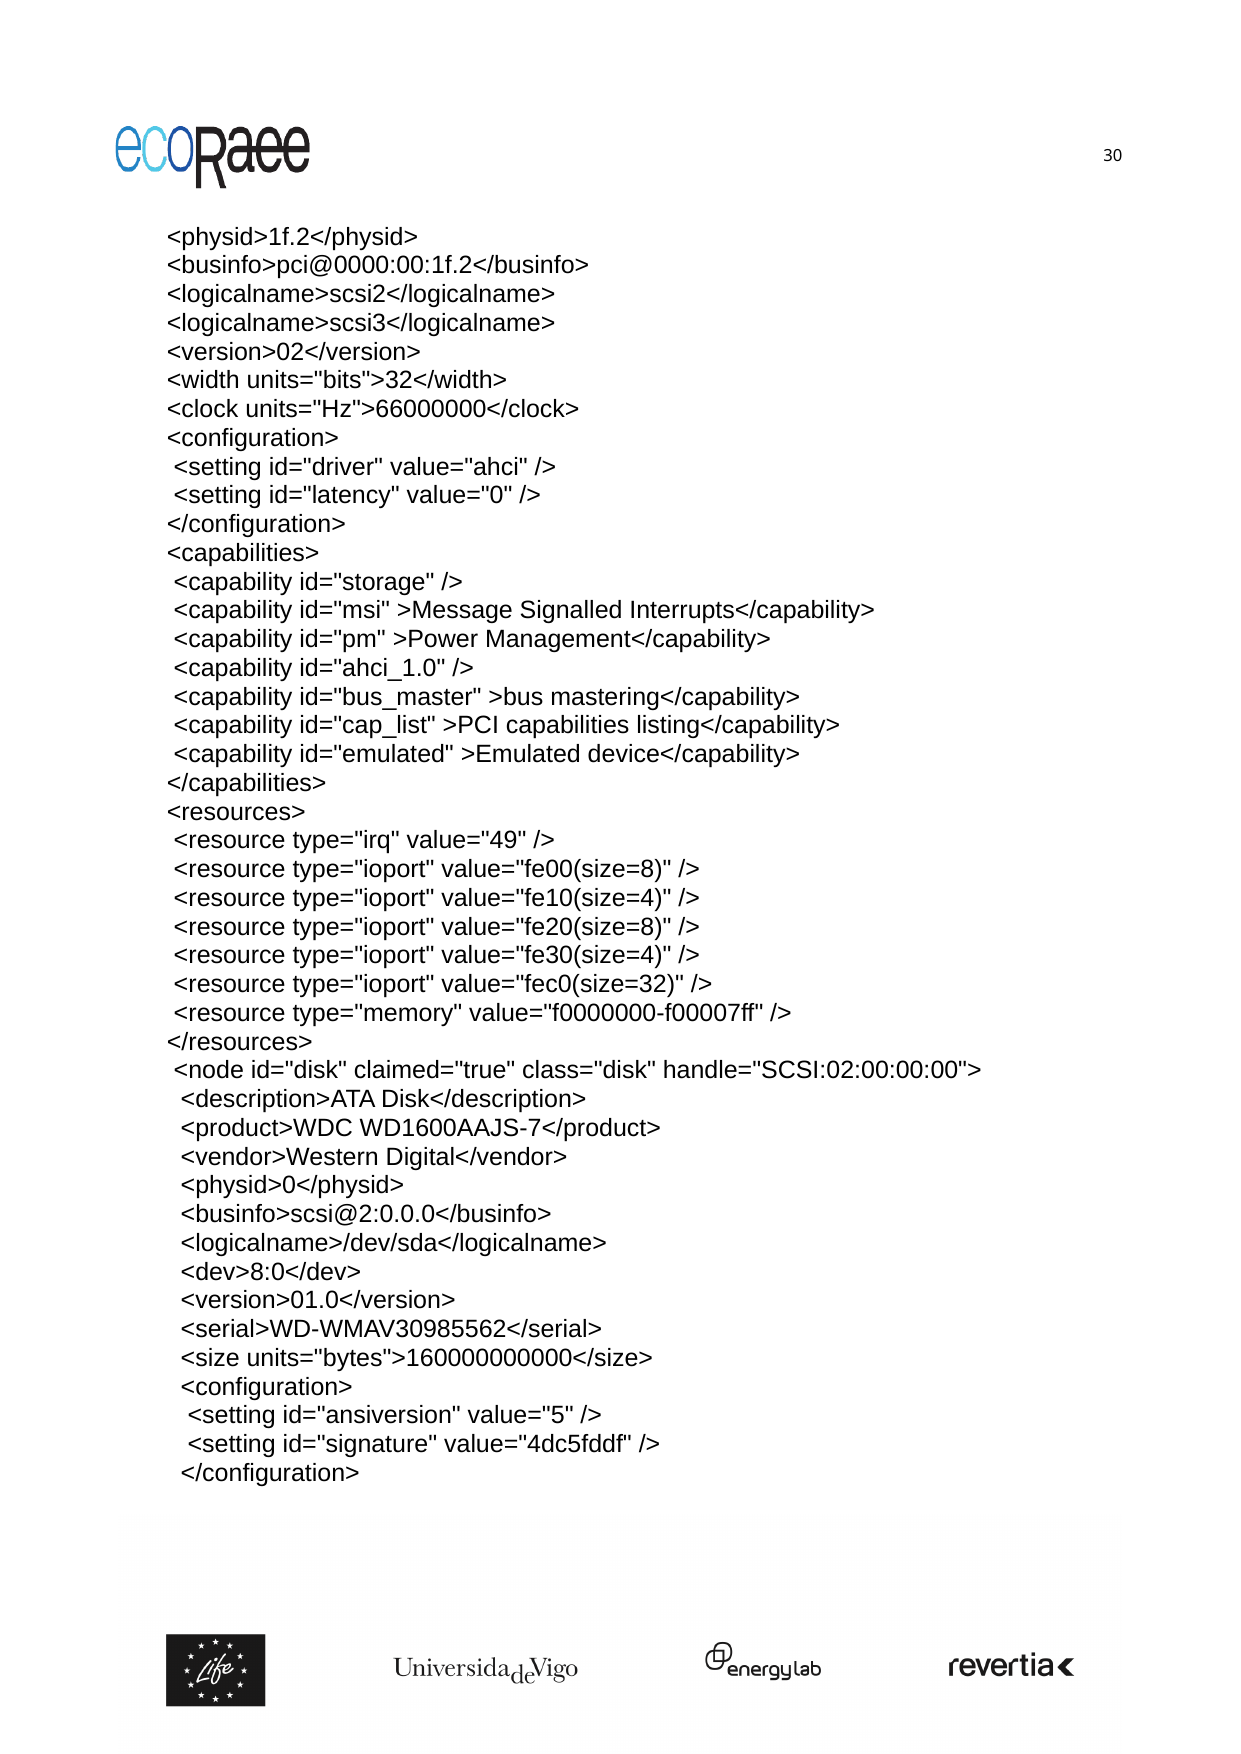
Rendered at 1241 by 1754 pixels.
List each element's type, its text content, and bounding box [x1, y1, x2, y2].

picture [114, 124, 311, 190]
picture [118, 1514, 1123, 1754]
text <physid>1f.2</physid> <businfo>pci@0000:00:1f.2</businfo> <logicalname>scsi2</logicalname> <logicalname>scsi3</logicalname> <version>02</version> <width units="bits">32</width> <clock units="Hz">66000000</clock> <configuration> <setting id="driver" value="ahci" /> <setting id="latency" value="0" /> </configuration> <capabilities> <capability id="storage" /> <capability id="msi" >Message Signalled Interrupts</capability> <capability id="pm" >Power Management</capability> <capability id="ahci_1.0" /> <capability id="bus_master" >bus mastering</capability> <capability id="cap_list" >PCI capabilities listing</capability> <capability id="emulated" >Emulated device</capability> </capabilities> <resources> <resource type="irq" value="49" /> <resource type="ioport" value="fe00(size=8)" /> <resource type="ioport" value="fe10(size=4)" /> <resource type="ioport" value="fe20(size=8)" /> <resource type="ioport" value="fe30(size=4)" /> <resource type="ioport" value="fec0(size=32)" /> <resource type="memory" value="f0000000-f00007ff" /> </resources> <node id="disk" claimed="true" class="disk" handle="SCSI:02:00:00:00"> <description>ATA Disk</description> <product>WDC WD1600AAJS-7</product> <vendor>Western Digital</vendor> <physid>0</physid> <businfo>scsi@2:0.0.0</businfo> <logicalname>/dev/sda</logicalname> <dev>8:0</dev> <version>01.0</version> <serial>WD-WMAV30985562</serial> <size units="bytes">160000000000</size> <configuration> <setting id="ansiversion" value="5" /> <setting id="signature" value="4dc5fddf" /> </configuration> [118, 221, 1122, 1486]
